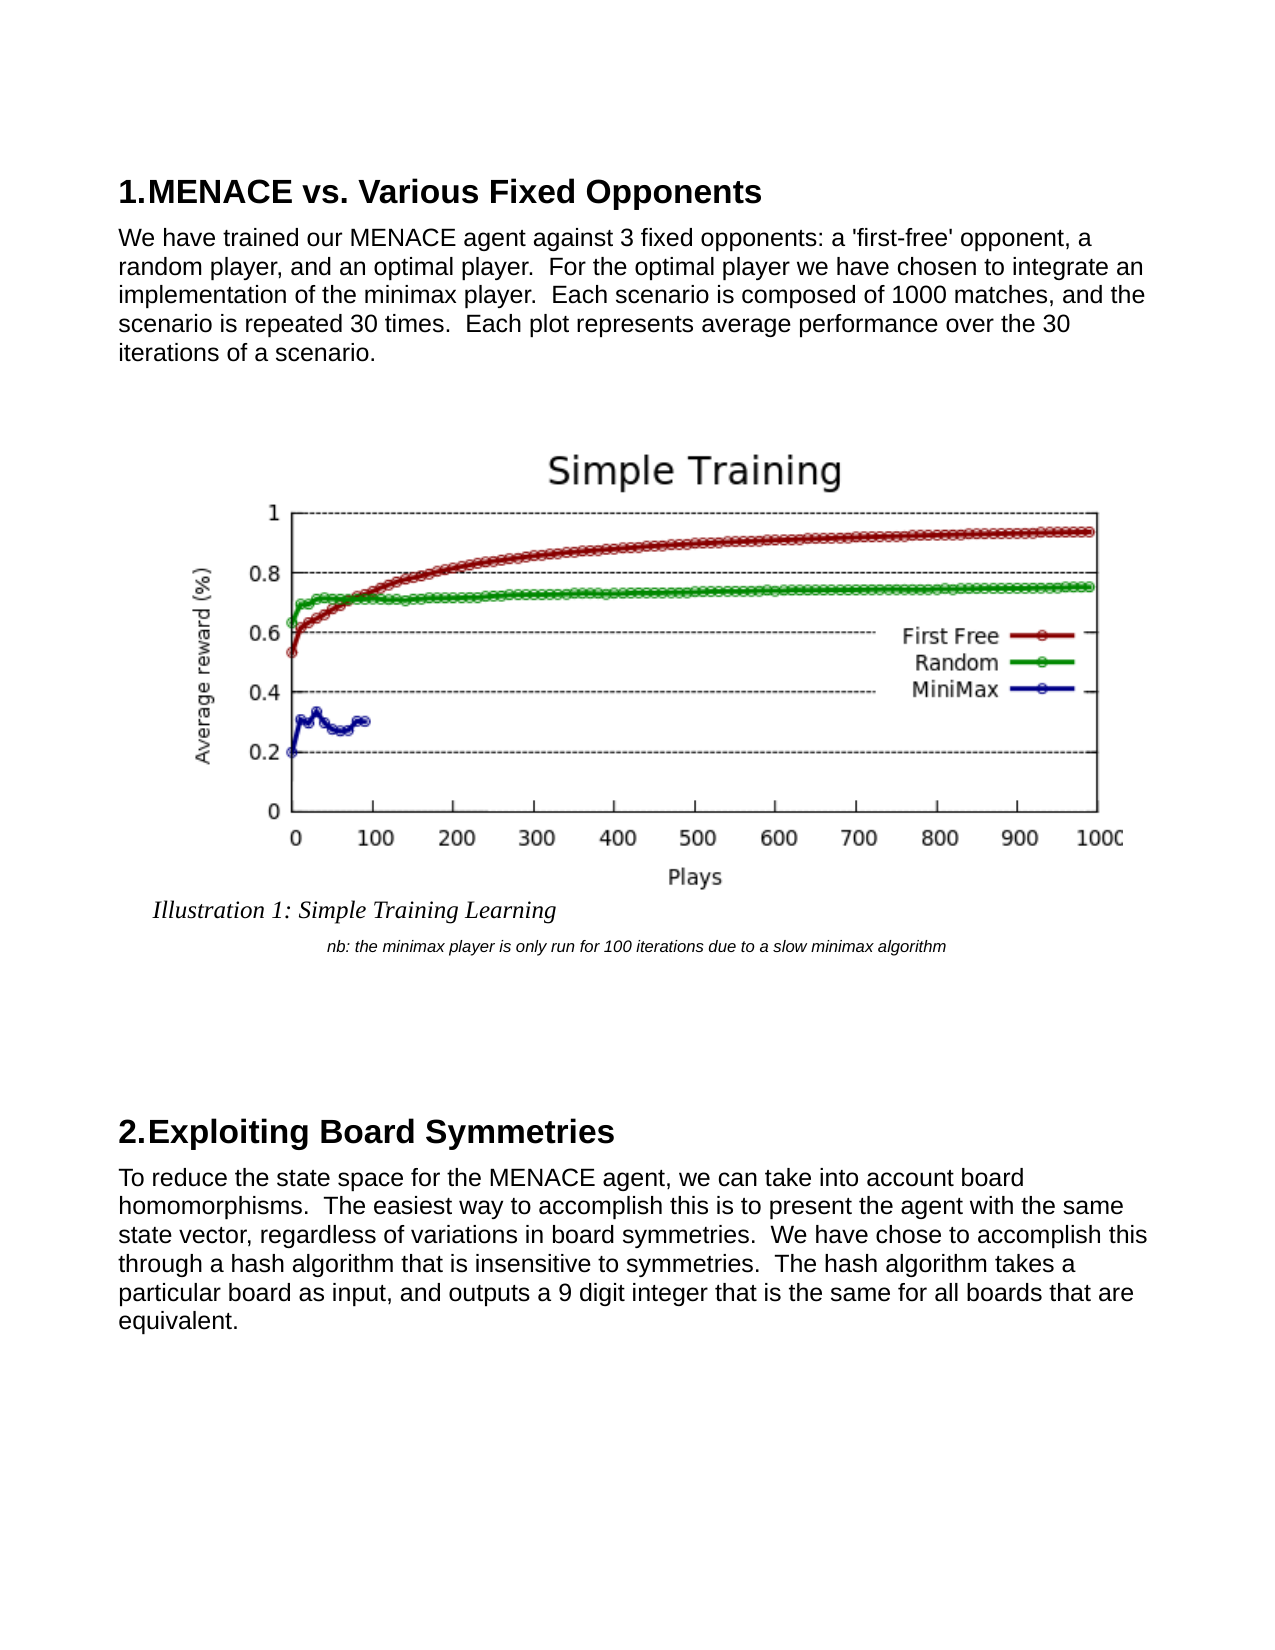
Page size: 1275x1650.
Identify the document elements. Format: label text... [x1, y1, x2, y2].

text We have trained our MENACE agent against 3 fixed opponents: a 'first-free' opponent, a random player, and an optimal player. For the optimal player we have chosen to integrate an implementation of the minimax player. Each scenario is composed of 1000 matches, and the scenario is repeated 30 times. Each plot represents average performance over the 30 iterations of a scenario. [118, 223, 1157, 367]
picture [152, 433, 1123, 896]
text To reduce the state space for the MENACE agent, we can take into account board homomorphisms. The easiest way to accomplish this is to present the agent with the same state vector, regardless of variations in board symmetries. We have chose to accomplish this through a hash algorithm that is insensitive to symmetries. The hash algorithm takes a particular board as input, and outputs a 9 digit integer that is the same for all boards that are equivalent. [118, 1163, 1157, 1335]
subtitle Exploiting Board Symmetries [118, 1111, 1157, 1150]
text Illustration 1: Simple Training Learning [152, 896, 1123, 924]
text nb: the minimax player is only run for 100 iterations due to a slow minimax algorithm [152, 937, 1123, 956]
subtitle MENACE vs. Various Fixed Opponents [118, 172, 1157, 211]
